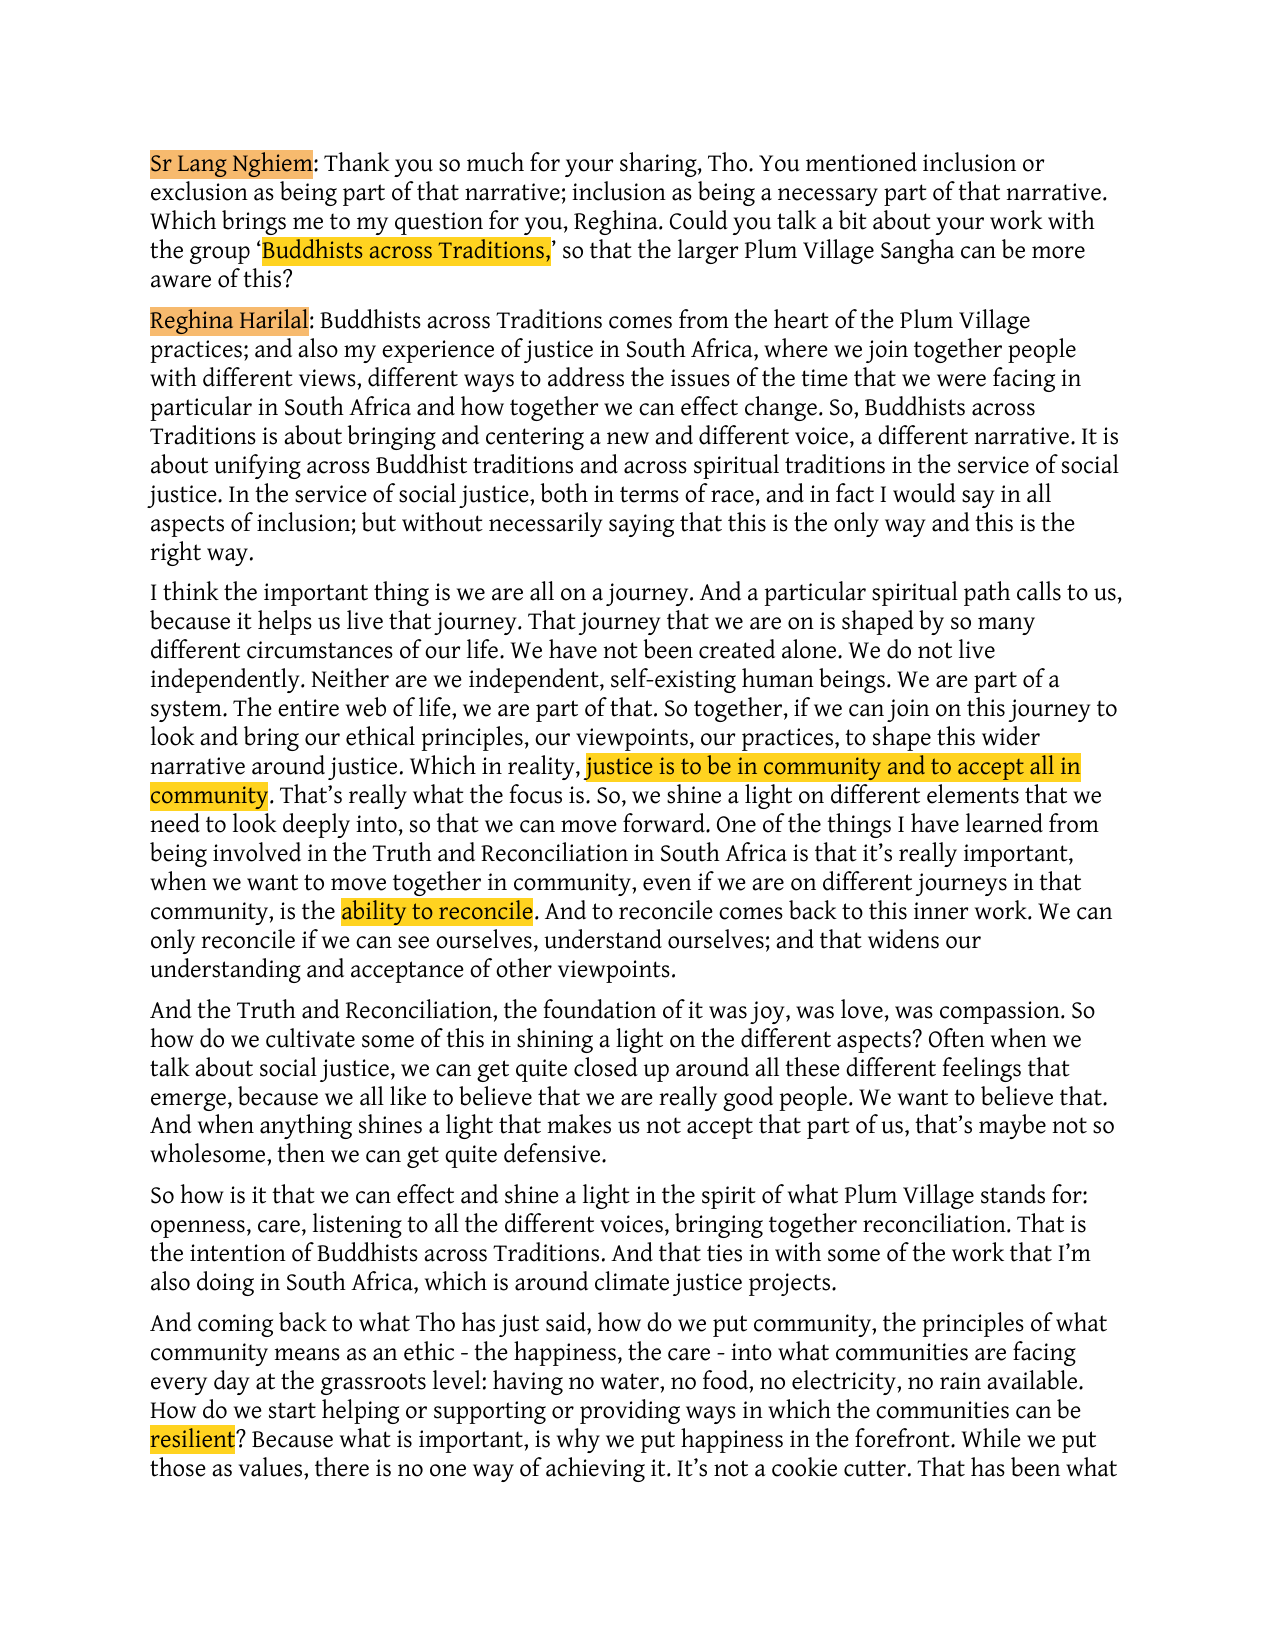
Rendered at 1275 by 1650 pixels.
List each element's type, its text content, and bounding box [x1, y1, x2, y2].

text Sr Lang Nghiem: Thank you so much for your sharing, Tho. You mentioned inclusion or exclusion as being part of that narrative; inclusion as being a necessary part of that narrative. Which brings me to my question for you, Reghina. Could you talk a bit about your work with the group ‘Buddhists across Traditions,’ so that the larger Plum Village Sangha can be more aware of this? [150, 150, 1125, 295]
text I think the important thing is we are all on a journey. And a particular spiritual path calls to us, because it helps us live that journey. That journey that we are on is shaped by so many different circumstances of our life. We have not been created alone. We do not live independently. Neither are we independent, self-existing human beings. We are part of a system. The entire web of life, we are part of that. So together, if we can join on this journey to look and bring our ethical principles, our viewpoints, our practices, to shape this wider narrative around justice. Which in reality, justice is to be in community and to accept all in community. That’s really what the focus is. So, we shine a light on different elements that we need to look deeply into, so that we can move forward. One of the things I have learned from being involved in the Truth and Reconciliation in South Africa is that it’s really important, when we want to move together in community, even if we are on different journeys in that community, is the ability to reconcile. And to reconcile comes back to this inner work. We can only reconcile if we can see ourselves, understand ourselves; and that widens our understanding and acceptance of other viewpoints. [150, 579, 1125, 984]
text Reghina Harilal: Buddhists across Traditions comes from the heart of the Plum Village practices; and also my experience of justice in South Africa, where we join together people with different views, different ways to address the issues of the time that we were facing in particular in South Africa and how together we can effect change. So, Buddhists across Traditions is about bringing and centering a new and different voice, a different narrative. It is about unifying across Buddhist traditions and across spiritual traditions in the service of social justice. In the service of social justice, both in terms of race, and in fact I would say in all aspects of inclusion; but without necessarily saying that this is the only way and this is the right way. [150, 307, 1125, 567]
text So how is it that we can effect and shine a light in the spirit of what Plum Village stands for: openness, care, listening to all the different voices, bringing together reconciliation. That is the intention of Buddhists across Traditions. And that ties in with some of the work that I’m also doing in South Africa, which is around climate justice projects. [150, 1182, 1125, 1297]
text And coming back to what Tho has just said, how do we put community, the principles of what community means as an ethic - the happiness, the care - into what communities are facing every day at the grassroots level: having no water, no food, no electricity, no rain available. How do we start helping or supporting or providing ways in which the communities can be resilient? Because what is important, is why we put happiness in the forefront. While we put those as values, there is no one way of achieving it. It’s not a cookie cutter. That has been what [150, 1309, 1125, 1483]
text And the Truth and Reconciliation, the foundation of it was joy, was love, was compassion. So how do we cultivate some of this in shining a light on the different aspects? Often when we talk about social justice, we can get quite closed up around all these different feelings that emerge, because we all like to believe that we are really good people. We want to believe that. And when anything shines a light that makes us not accept that part of us, that’s maybe not so wholesome, then we can get quite defensive. [150, 996, 1125, 1170]
